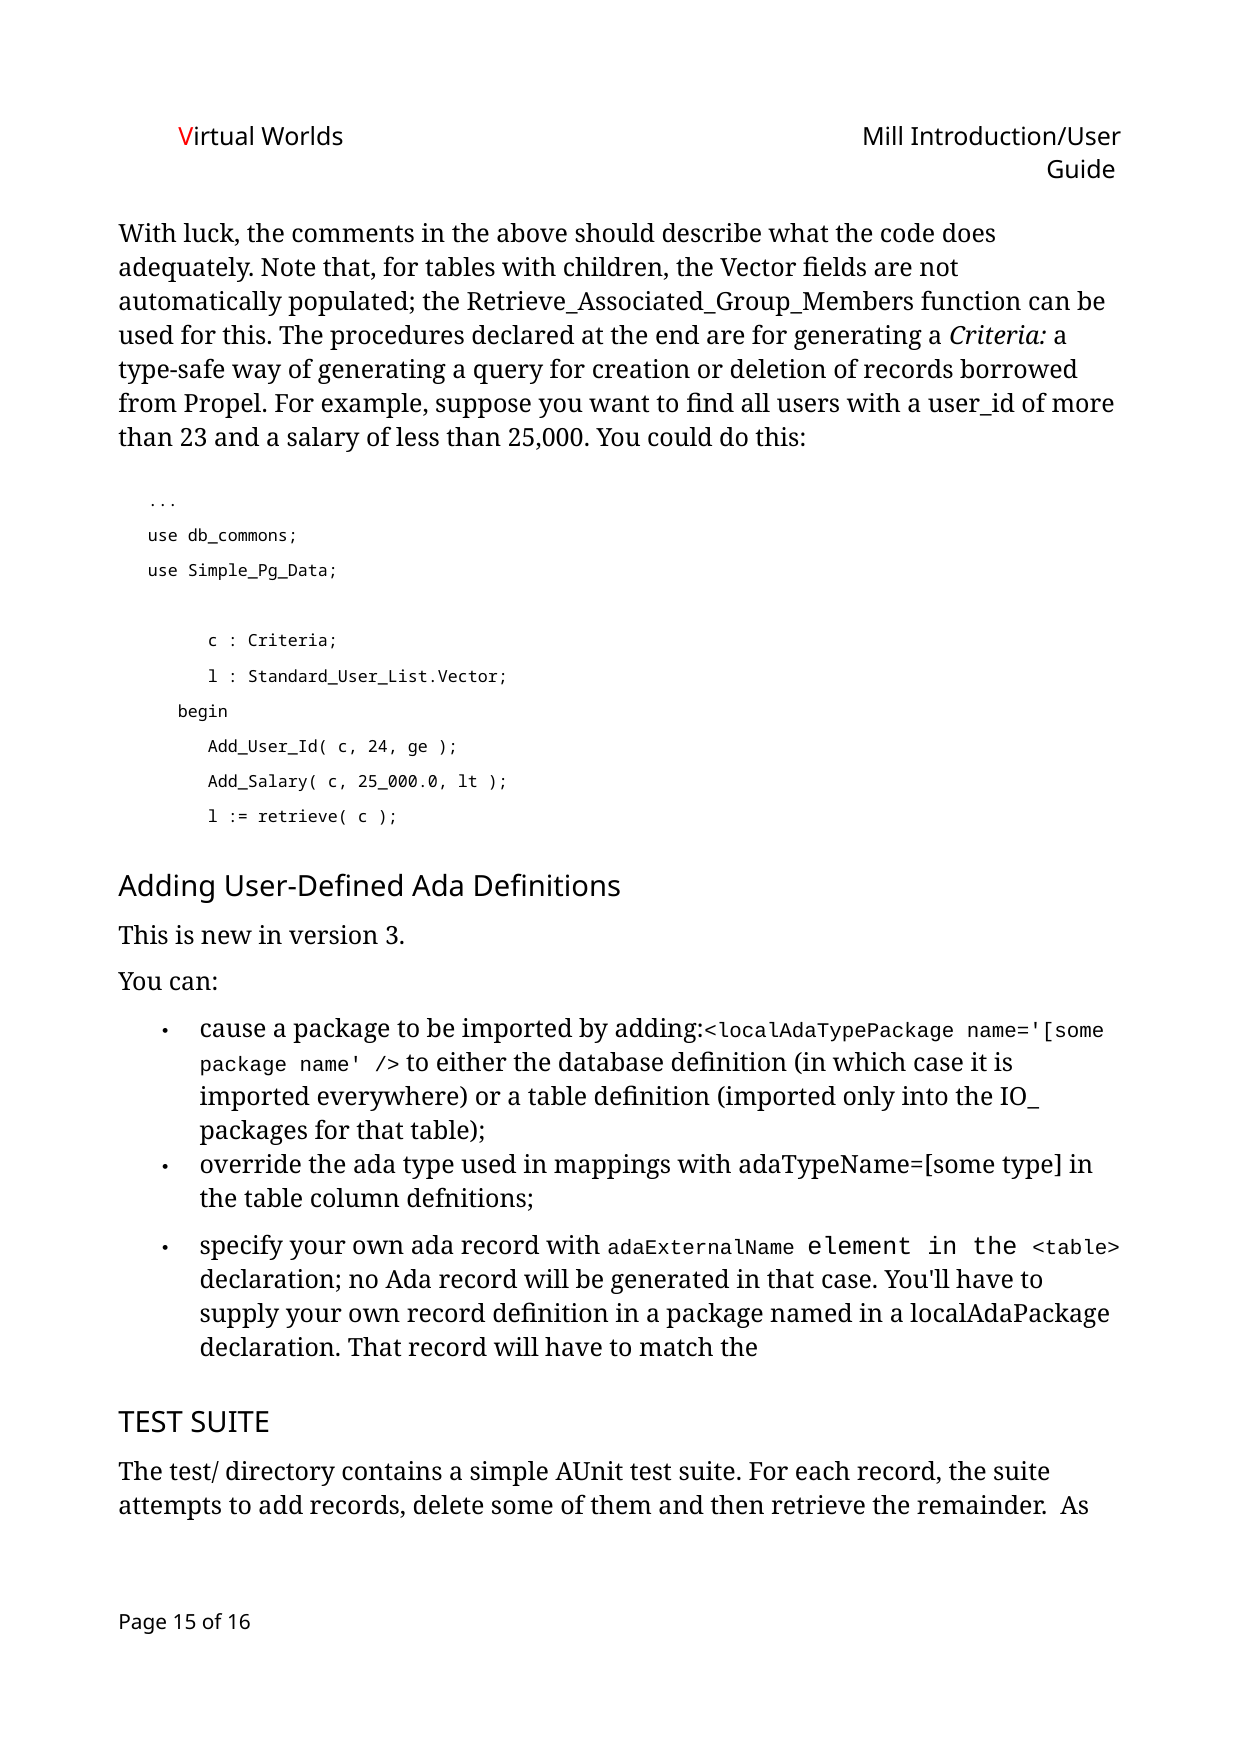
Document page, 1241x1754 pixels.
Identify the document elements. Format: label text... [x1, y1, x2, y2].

subtitle Adding User-Defined Ada Definitions [118, 865, 1122, 905]
text The test/ directory contains a simple AUnit test suite. For each record, the suite attempts to add records, delete some of them and then retrieve the remainder. As [118, 1454, 1122, 1522]
text Add_User_Id( c, 24, ge ); [148, 735, 1122, 757]
text ... [148, 488, 1122, 511]
text With luck, the comments in the above should describe what the code does adequately. Note that, for tables with children, the Vector fields are not automatically populated; the Retrieve_Associated_Group_Members function can be used for this. The procedures declared at the end are for generating a Criteria: a type-safe way of generating a query for creation or deletion of records borrowed from Propel. For example, suppose you want to find all users with a user_id of more than 23 and a salary of less than 25,000. You could do this: [118, 216, 1122, 454]
text use db_commons; [148, 523, 1122, 546]
text c : Criteria; [148, 629, 1122, 652]
list override the ada type used in mappings with adaTypeName=[some type] in the table column defnitions; [162, 1147, 1122, 1215]
text l := retrieve( c ); [148, 805, 1122, 828]
text You can: [118, 964, 1122, 998]
text l : Standard_User_List.Vector; [148, 664, 1122, 687]
text use Simple_Pg_Data; [148, 559, 1122, 581]
text begin [148, 699, 1122, 722]
list specify your own ada record with adaExternalName element in the <table> declaration; no Ada record will be generated in that case. You'll have to supply your own record definition in a package named in a localAdaPackage declaration. That record will have to match the [162, 1227, 1122, 1364]
text Add_Salary( c, 25_000.0, lt ); [148, 770, 1122, 793]
list cause a package to be imported by adding:<localAdaTypePackage name='[some package name' /> to either the database definition (in which case it is imported everywhere) or a table definition (imported only into the IO_ packages for that table); [162, 1011, 1122, 1147]
text This is new in version 3. [118, 917, 1122, 952]
subtitle TEST SUITE [118, 1401, 1122, 1441]
